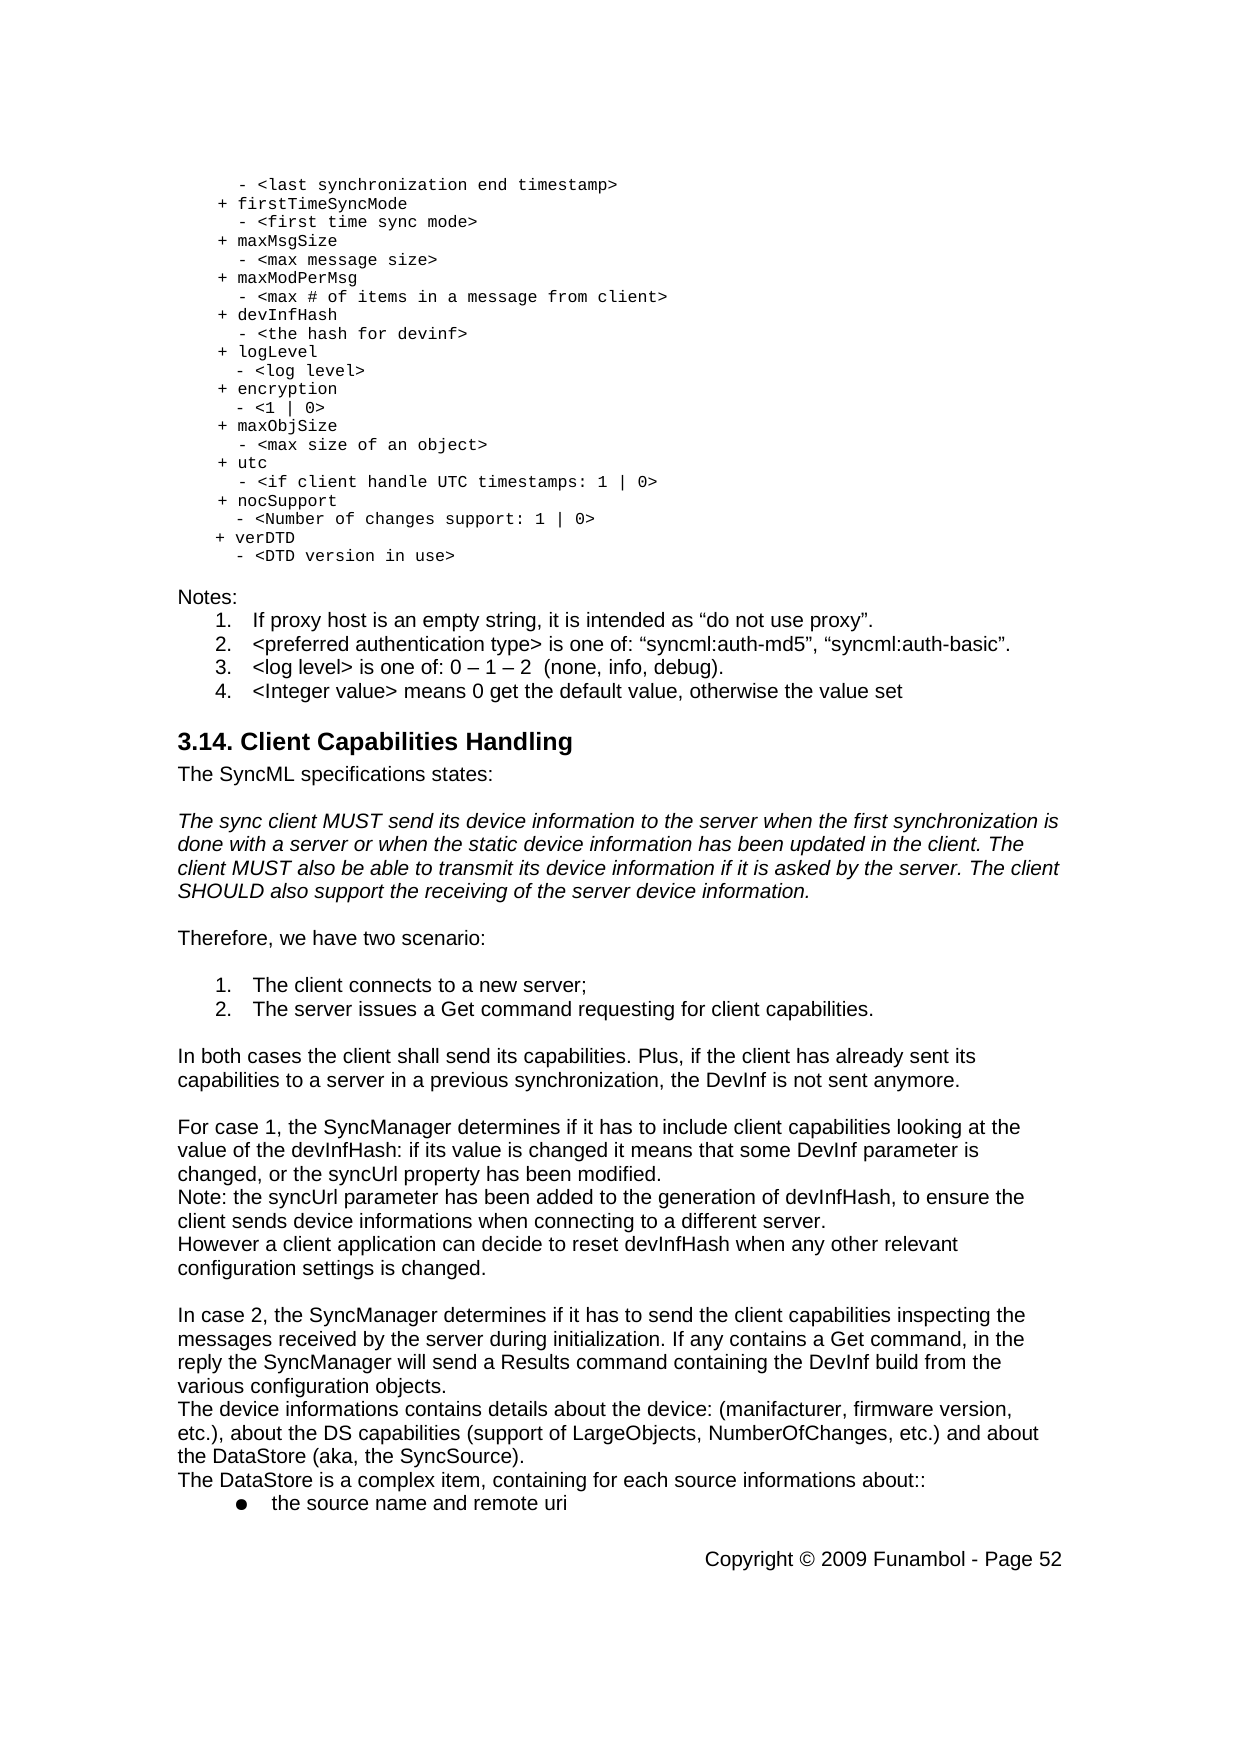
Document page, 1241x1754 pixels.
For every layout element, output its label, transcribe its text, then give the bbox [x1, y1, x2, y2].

text Therefore, we have two scenario: [177, 927, 1063, 950]
list - <Number of changes support: 1 | 0> [177, 511, 1063, 529]
text For case 1, the SyncManager determines if it has to include client capabilities looking at the value of the devInfHash: if its value is changed it means that some DevInf parameter is changed, or the syncUrl property has been modified. [177, 1115, 1063, 1186]
text - <max size of an object> [177, 437, 1063, 455]
list - <log level> [177, 363, 1063, 381]
list - <1 | 0> [177, 400, 1063, 418]
text The SyncML specifications states: [177, 762, 1063, 786]
list <Integer value> means 0 get the default value, otherwise the value set [215, 679, 1063, 703]
text - <first time sync mode> [177, 214, 1063, 233]
text The sync client MUST send its device information to the server when the first synchronization is done with a server or when the static device information has been updated in the client. The client MUST also be able to transmit its device information if it is asked by the server. The client SHOULD also support the receiving of the server device information. [177, 809, 1063, 903]
text Notes: [177, 585, 1063, 609]
text The DataStore is a complex item, containing for each source informations about:: [177, 1468, 1063, 1492]
text - <last synchronization end timestamp> [177, 177, 1063, 196]
list The client connects to a new server; [215, 974, 1063, 997]
list <preferred authentication type> is one of: “syncml:auth-md5”, “syncml:auth-basic”. [215, 632, 1063, 656]
list If proxy host is an empty string, it is intended as “do not use proxy”. [215, 609, 1063, 632]
text + maxMsgSize [177, 233, 1063, 251]
text However a client application can decide to reset devInfHash when any other relevant configuration settings is changed. [177, 1233, 1063, 1280]
text + encryption [177, 381, 1063, 400]
text The device informations contains details about the device: (manifacturer, firmware version, etc.), about the DS capabilities (support of LargeObjects, NumberOfChanges, etc.) and about the DataStore (aka, the SyncSource). [177, 1398, 1063, 1468]
text + devInfHash [177, 307, 1063, 326]
list + verDTD - <DTD version in use> [177, 529, 1063, 567]
text + maxObjSize [177, 418, 1063, 437]
list <log level> is one of: 0 – 1 – 2 (none, info, debug). [215, 656, 1063, 679]
text - <the hash for devinf> [177, 326, 1063, 344]
text + logLevel [177, 344, 1063, 363]
text Note: the syncUrl parameter has been added to the generation of devInfHash, to ensure the client sends device informations when connecting to a different server. [177, 1186, 1063, 1233]
text - <max # of items in a message from client> [177, 288, 1063, 307]
text + firstTimeSyncMode [177, 196, 1063, 214]
text In both cases the client shall send its capabilities. Plus, if the client has already sent its capabilities to a server in a previous synchronization, the DevInf is not sent anymore. [177, 1044, 1063, 1092]
list The server issues a Get command requesting for client capabilities. [215, 997, 1063, 1021]
subtitle Client Capabilities Handling [177, 728, 1063, 756]
text + utc [177, 455, 1063, 474]
text In case 2, the SyncManager determines if it has to send the client capabilities inspecting the messages received by the server during initialization. If any contains a Get command, in the reply the SyncManager will send a Results command containing the DevInf build from the various configuration objects. [177, 1303, 1063, 1398]
text + maxModPerMsg [177, 270, 1063, 288]
text - <max message size> [177, 251, 1063, 270]
text - <if client handle UTC timestamps: 1 | 0> [177, 474, 1063, 492]
text + nocSupport [177, 492, 1063, 511]
list the source name and remote uri [266, 1492, 1063, 1515]
